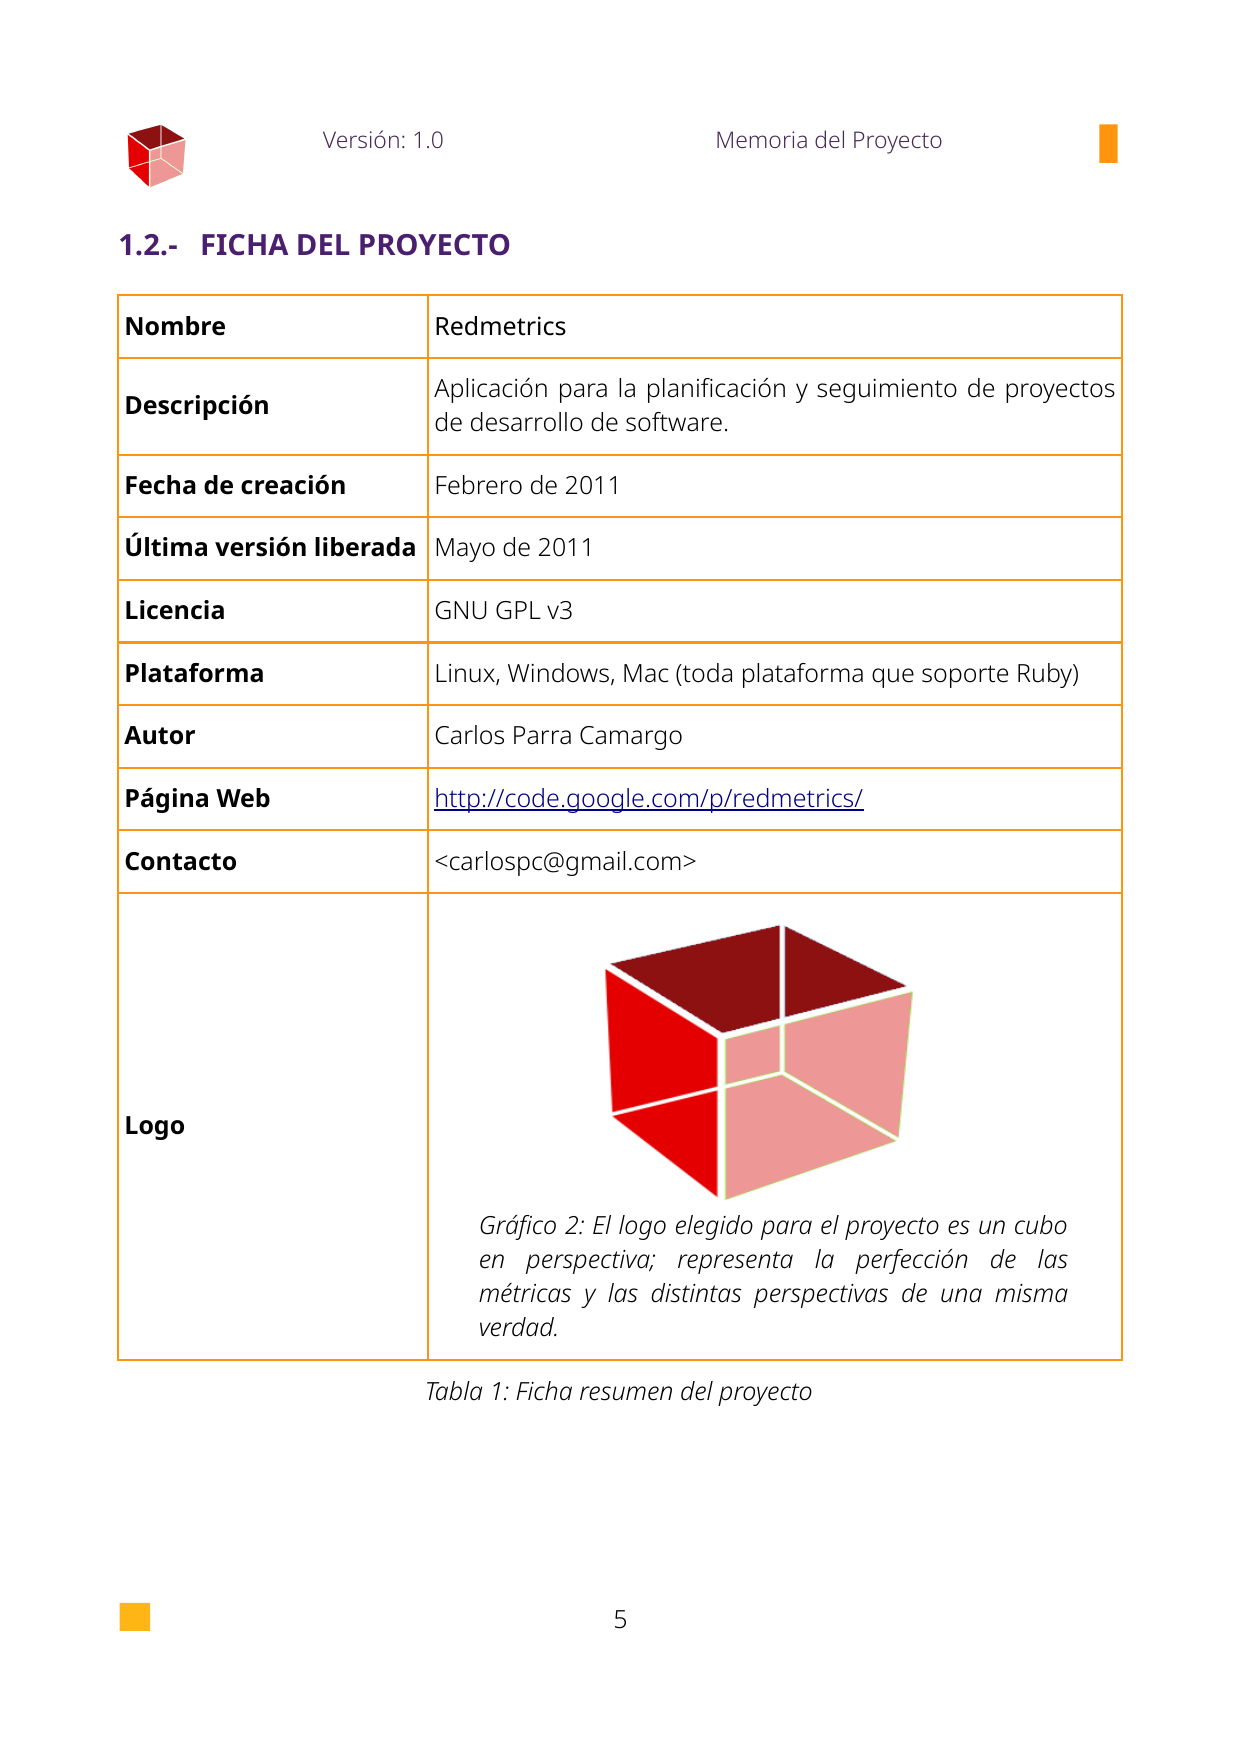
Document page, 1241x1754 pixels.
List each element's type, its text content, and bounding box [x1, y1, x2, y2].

table_header Nombre [119, 296, 427, 357]
table_cell Licencia [119, 581, 427, 641]
subtitle Ficha del proyecto [118, 225, 1122, 264]
table_cell http://code.google.com/p/redmetrics/ [429, 769, 1121, 829]
picture [123, 123, 189, 189]
table_cell Autor [119, 706, 427, 767]
table_cell Linux, Windows, Mac (toda plataforma que soporte Ruby) [429, 644, 1121, 704]
table_cell Aplicación para la planificación y seguimiento de proyectos de desarrollo de software. [429, 359, 1121, 454]
table_cell Fecha de creación [119, 456, 427, 516]
table_cell Febrero de 2011 [429, 456, 1121, 516]
text Tabla 1: Ficha resumen del proyecto [118, 1373, 1122, 1407]
table_cell <carlospc@gmail.com> [429, 831, 1121, 892]
table_cell Contacto [119, 831, 427, 892]
table_cell Plataforma [119, 644, 427, 704]
table_cell Descripción [119, 359, 427, 454]
table_cell Página Web [119, 769, 427, 829]
table_cell Última versión liberada [119, 518, 427, 579]
table_cell [429, 894, 1121, 1358]
picture [581, 918, 932, 1208]
table_cell Mayo de 2011 [429, 518, 1121, 579]
table_cell GNU GPL v3 [429, 581, 1121, 641]
table_header Redmetrics [429, 296, 1121, 357]
table_cell Carlos Parra Camargo [429, 706, 1121, 767]
table_cell Logo [119, 894, 427, 1358]
